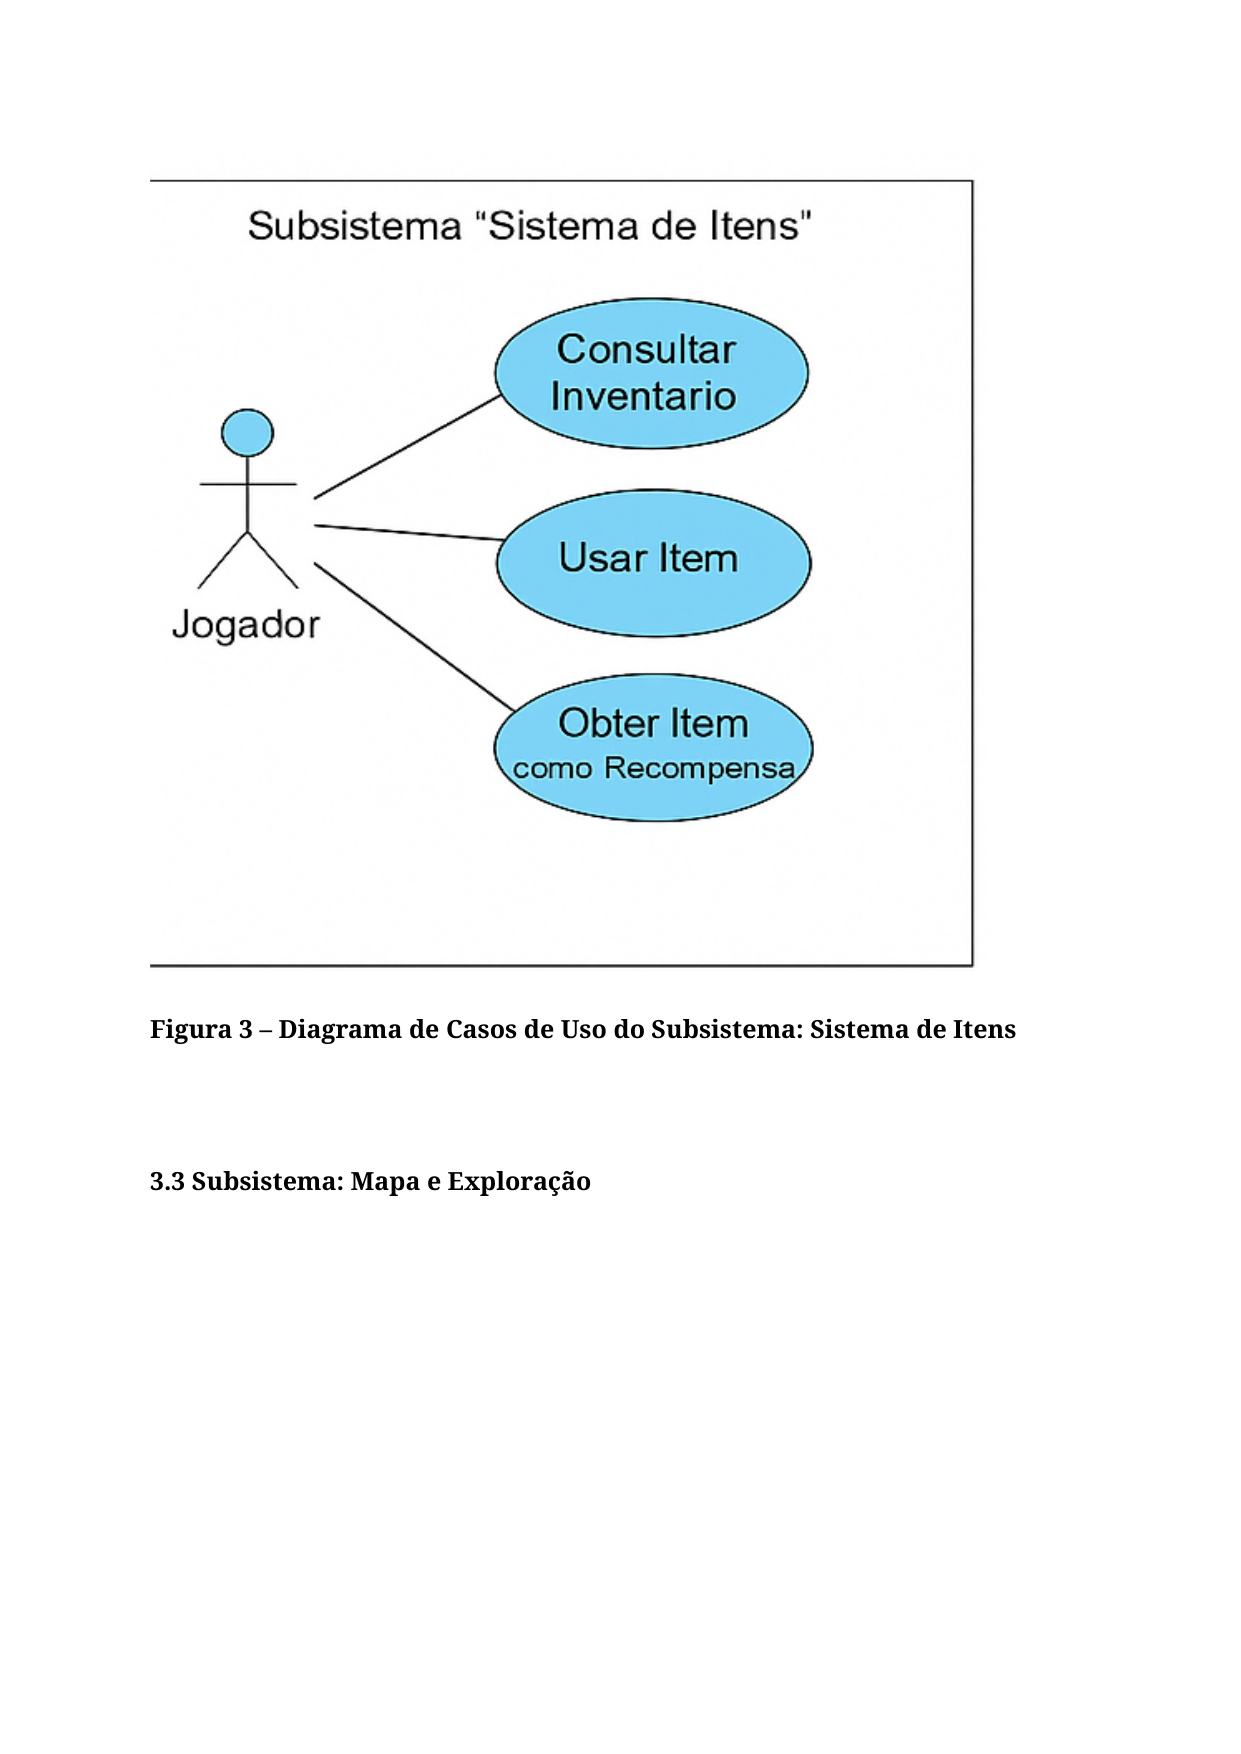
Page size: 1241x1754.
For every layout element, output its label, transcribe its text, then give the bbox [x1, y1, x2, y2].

text 3.3 Subsistema: Mapa e Exploração [150, 1163, 1090, 1197]
text Figura 3 – Diagrama de Casos de Uso do Subsistema: Sistema de Itens [150, 1012, 1090, 1046]
